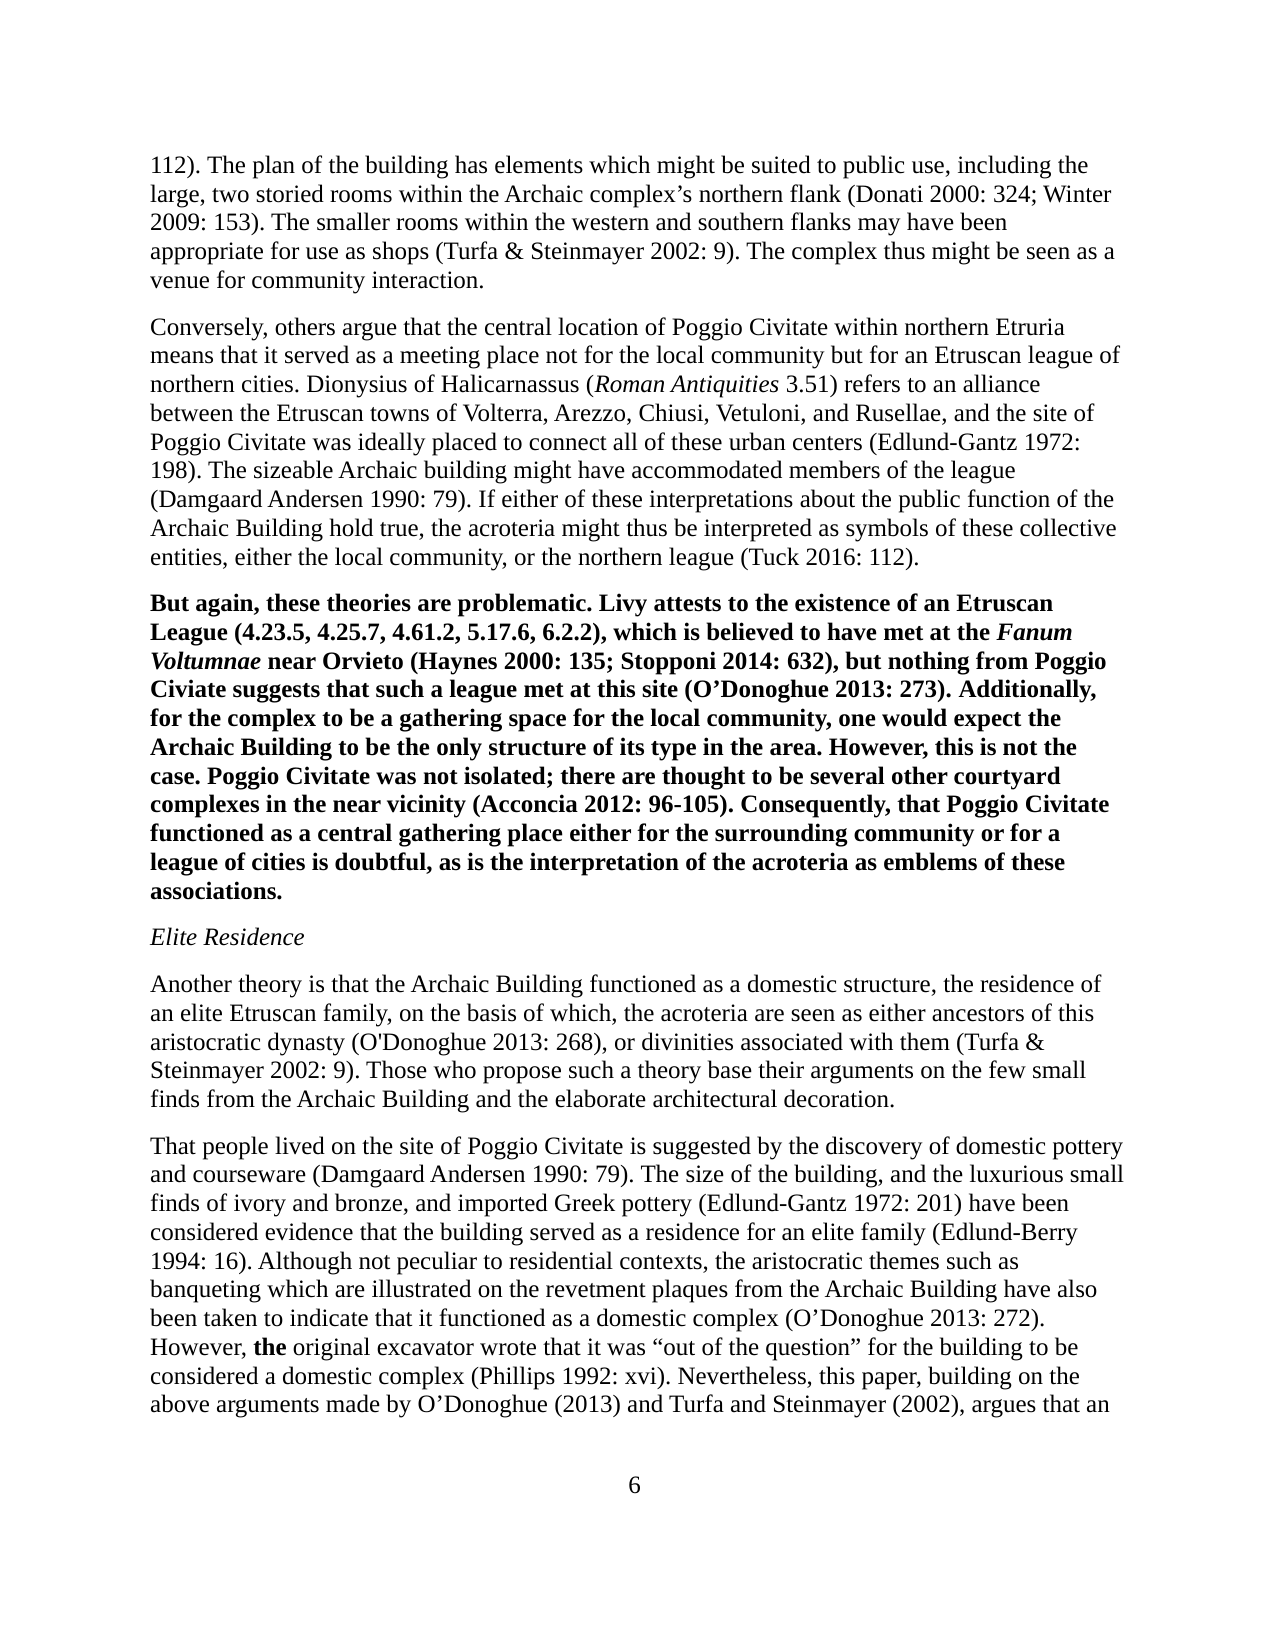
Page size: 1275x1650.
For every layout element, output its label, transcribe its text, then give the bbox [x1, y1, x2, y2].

text Elite Residence [150, 922, 1125, 951]
text 112). The plan of the building has elements which might be suited to public use, including the large, two storied rooms within the Archaic complex’s northern flank (Donati 2000: 324; Winter 2009: 153). The smaller rooms within the western and southern flanks may have been appropriate for use as shops (Turfa & Steinmayer 2002: 9). The complex thus might be seen as a venue for community interaction. [150, 150, 1125, 294]
text But again, these theories are problematic. Livy attests to the existence of an Etruscan League (4.23.5, 4.25.7, 4.61.2, 5.17.6, 6.2.2), which is believed to have met at the Fanum Voltumnae near Orvieto (Haynes 2000: 135; Stopponi 2014: 632), but nothing from Poggio Civiate suggests that such a league met at this site (O’Donoghue 2013: 273). Additionally, for the complex to be a gathering space for the local community, one would expect the Archaic Building to be the only structure of its type in the area. However, this is not the case. Poggio Civitate was not isolated; there are thought to be several other courtyard complexes in the near vicinity (Acconcia 2012: 96-105). Consequently, that Poggio Civitate functioned as a central gathering place either for the surrounding community or for a league of cities is doubtful, as is the interpretation of the acroteria as emblems of these associations. [150, 588, 1125, 904]
text Conversely, others argue that the central location of Poggio Civitate within northern Etruria means that it served as a meeting place not for the local community but for an Etruscan league of northern cities. Dionysius of Halicarnassus (Roman Antiquities 3.51) refers to an alliance between the Etruscan towns of Volterra, Arezzo, Chiusi, Vetuloni, and Rusellae, and the site of Poggio Civitate was ideally placed to connect all of these urban centers (Edlund-Gantz 1972: 198). The sizeable Archaic building might have accommodated members of the league (Damgaard Andersen 1990: 79). If either of these interpretations about the public function of the Archaic Building hold true, the acroteria might thus be interpreted as symbols of these collective entities, either the local community, or the northern league (Tuck 2016: 112). [150, 312, 1125, 570]
text Another theory is that the Archaic Building functioned as a domestic structure, the residence of an elite Etruscan family, on the basis of which, the acroteria are seen as either ancestors of this aristocratic dynasty (O'Donoghue 2013: 268), or divinities associated with them (Turfa & Steinmayer 2002: 9). Those who propose such a theory base their arguments on the few small finds from the Archaic Building and the elaborate architectural decoration. [150, 969, 1125, 1113]
text That people lived on the site of Poggio Civitate is suggested by the discovery of domestic pottery and courseware (Damgaard Andersen 1990: 79). The size of the building, and the luxurious small finds of ivory and bronze, and imported Greek pottery (Edlund-Gantz 1972: 201) have been considered evidence that the building served as a residence for an elite family (Edlund-Berry 1994: 16). Although not peculiar to residential contexts, the aristocratic themes such as banqueting which are illustrated on the revetment plaques from the Archaic Building have also been taken to indicate that it functioned as a domestic complex (O’Donoghue 2013: 272). However, the original excavator wrote that it was “out of the question” for the building to be considered a domestic complex (Phillips 1992: xvi). Nevertheless, this paper, building on the above arguments made by O’Donoghue (2013) and Turfa and Steinmayer (2002), argues that an [150, 1131, 1125, 1418]
